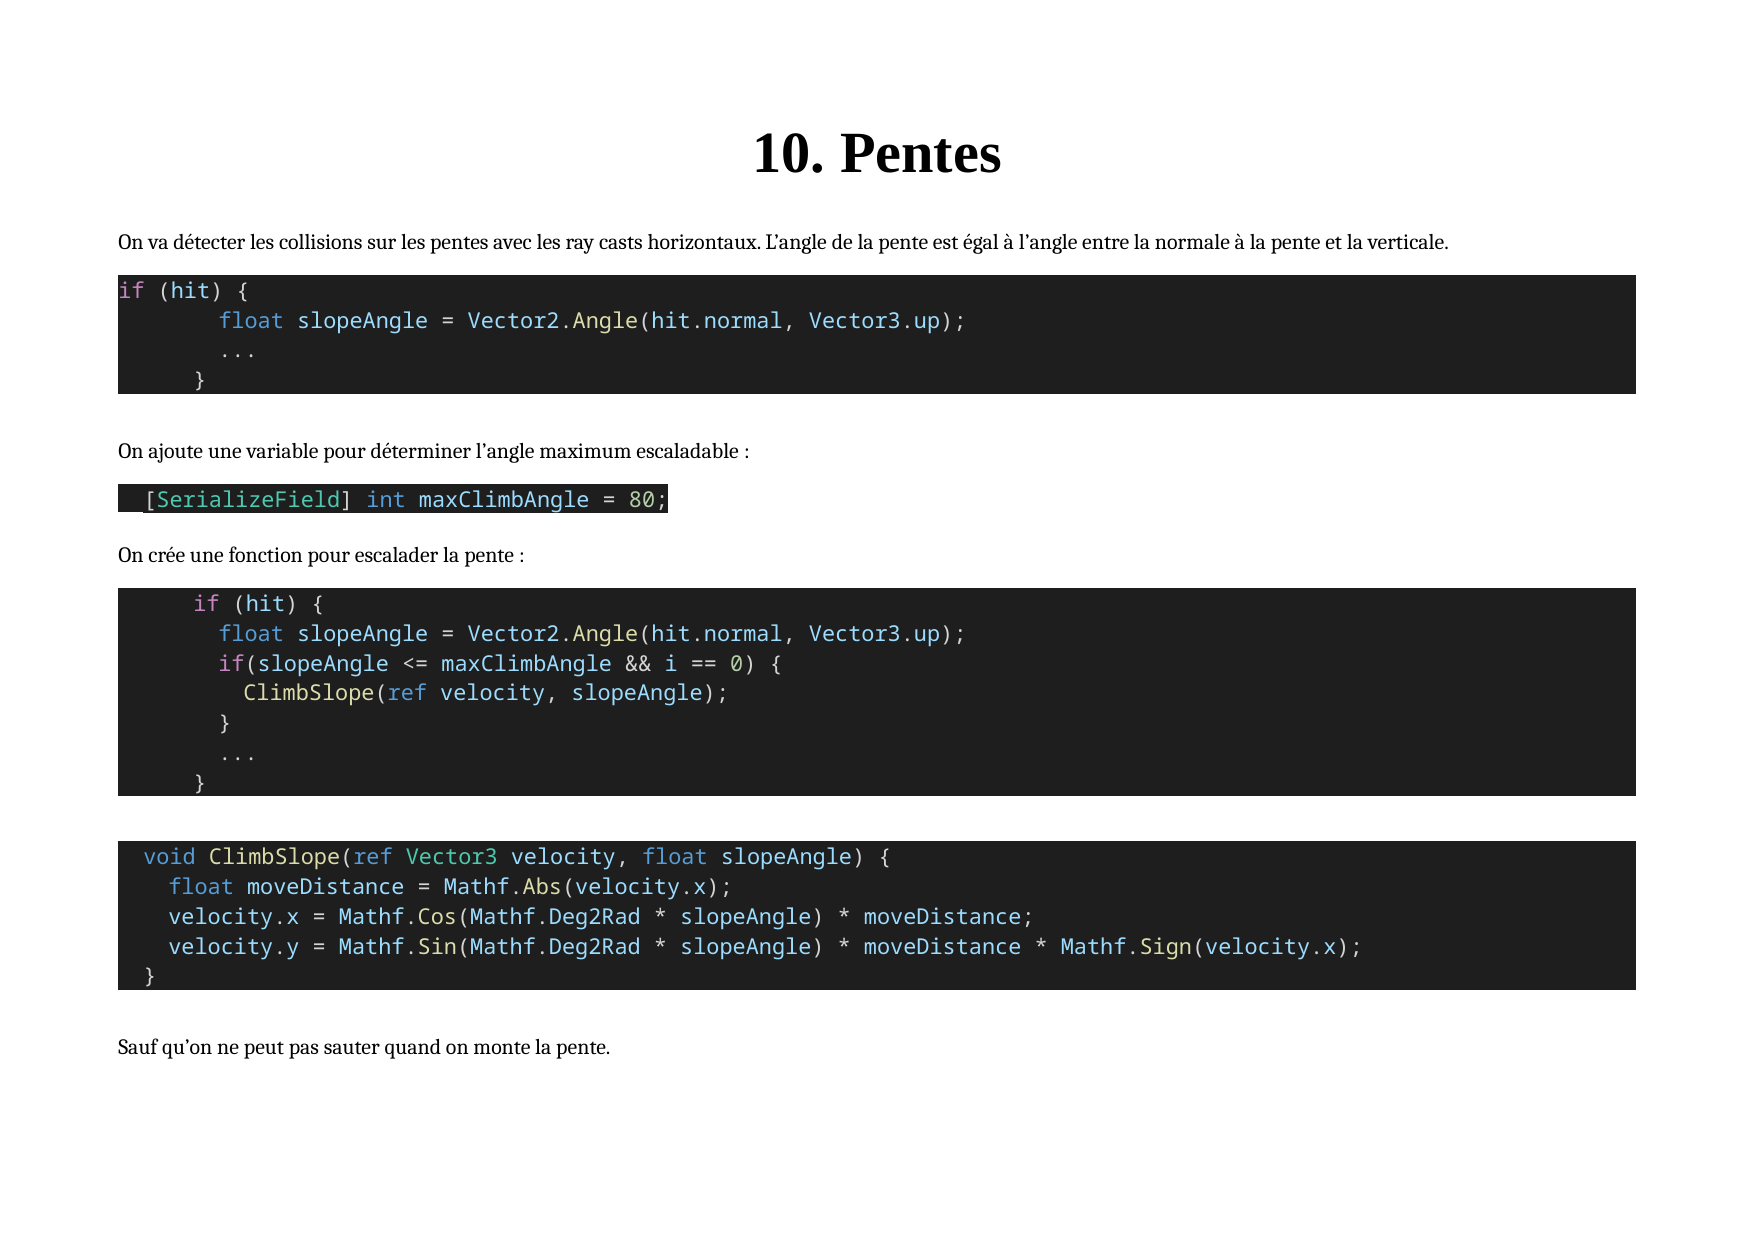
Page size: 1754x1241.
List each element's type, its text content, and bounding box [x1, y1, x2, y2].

text } [118, 707, 1636, 737]
text float moveDistance = Mathf.Abs(velocity.x); [118, 871, 1636, 901]
text float slopeAngle = Vector2.Angle(hit.normal, Vector3.up); [118, 304, 1636, 334]
text if (hit) { [118, 275, 1636, 304]
text void ClimbSlope(ref Vector3 velocity, float slopeAngle) { [118, 841, 1636, 871]
text float slopeAngle = Vector2.Angle(hit.normal, Vector3.up); [118, 618, 1636, 647]
text ClimbSlope(ref velocity, slopeAngle); [118, 677, 1636, 707]
text [SerializeField] int maxClimbAngle = 80; [118, 483, 1636, 513]
text On ajoute une variable pour déterminer l’angle maximum escaladable : [118, 439, 1636, 464]
text } [118, 767, 1636, 796]
text ... [118, 737, 1636, 767]
text } [118, 960, 1636, 990]
text ... [118, 334, 1636, 364]
text if(slopeAngle <= maxClimbAngle && i == 0) { [118, 647, 1636, 677]
text velocity.y = Mathf.Sin(Mathf.Deg2Rad * slopeAngle) * moveDistance * Mathf.Sign(velocity.x); [118, 931, 1636, 960]
text if (hit) { [118, 588, 1636, 618]
text } [118, 364, 1636, 394]
text On va détecter les collisions sur les pentes avec les ray casts horizontaux. L’angle de la pente est égal à l’angle entre la normale à la pente et la verticale. [118, 230, 1636, 255]
text velocity.x = Mathf.Cos(Mathf.Deg2Rad * slopeAngle) * moveDistance; [118, 901, 1636, 931]
text On crée une fonction pour escalader la pente : [118, 543, 1636, 568]
subtitle 10. Pentes [118, 118, 1636, 185]
text Sauf qu’on ne peut pas sauter quand on monte la pente. [118, 1035, 1636, 1060]
